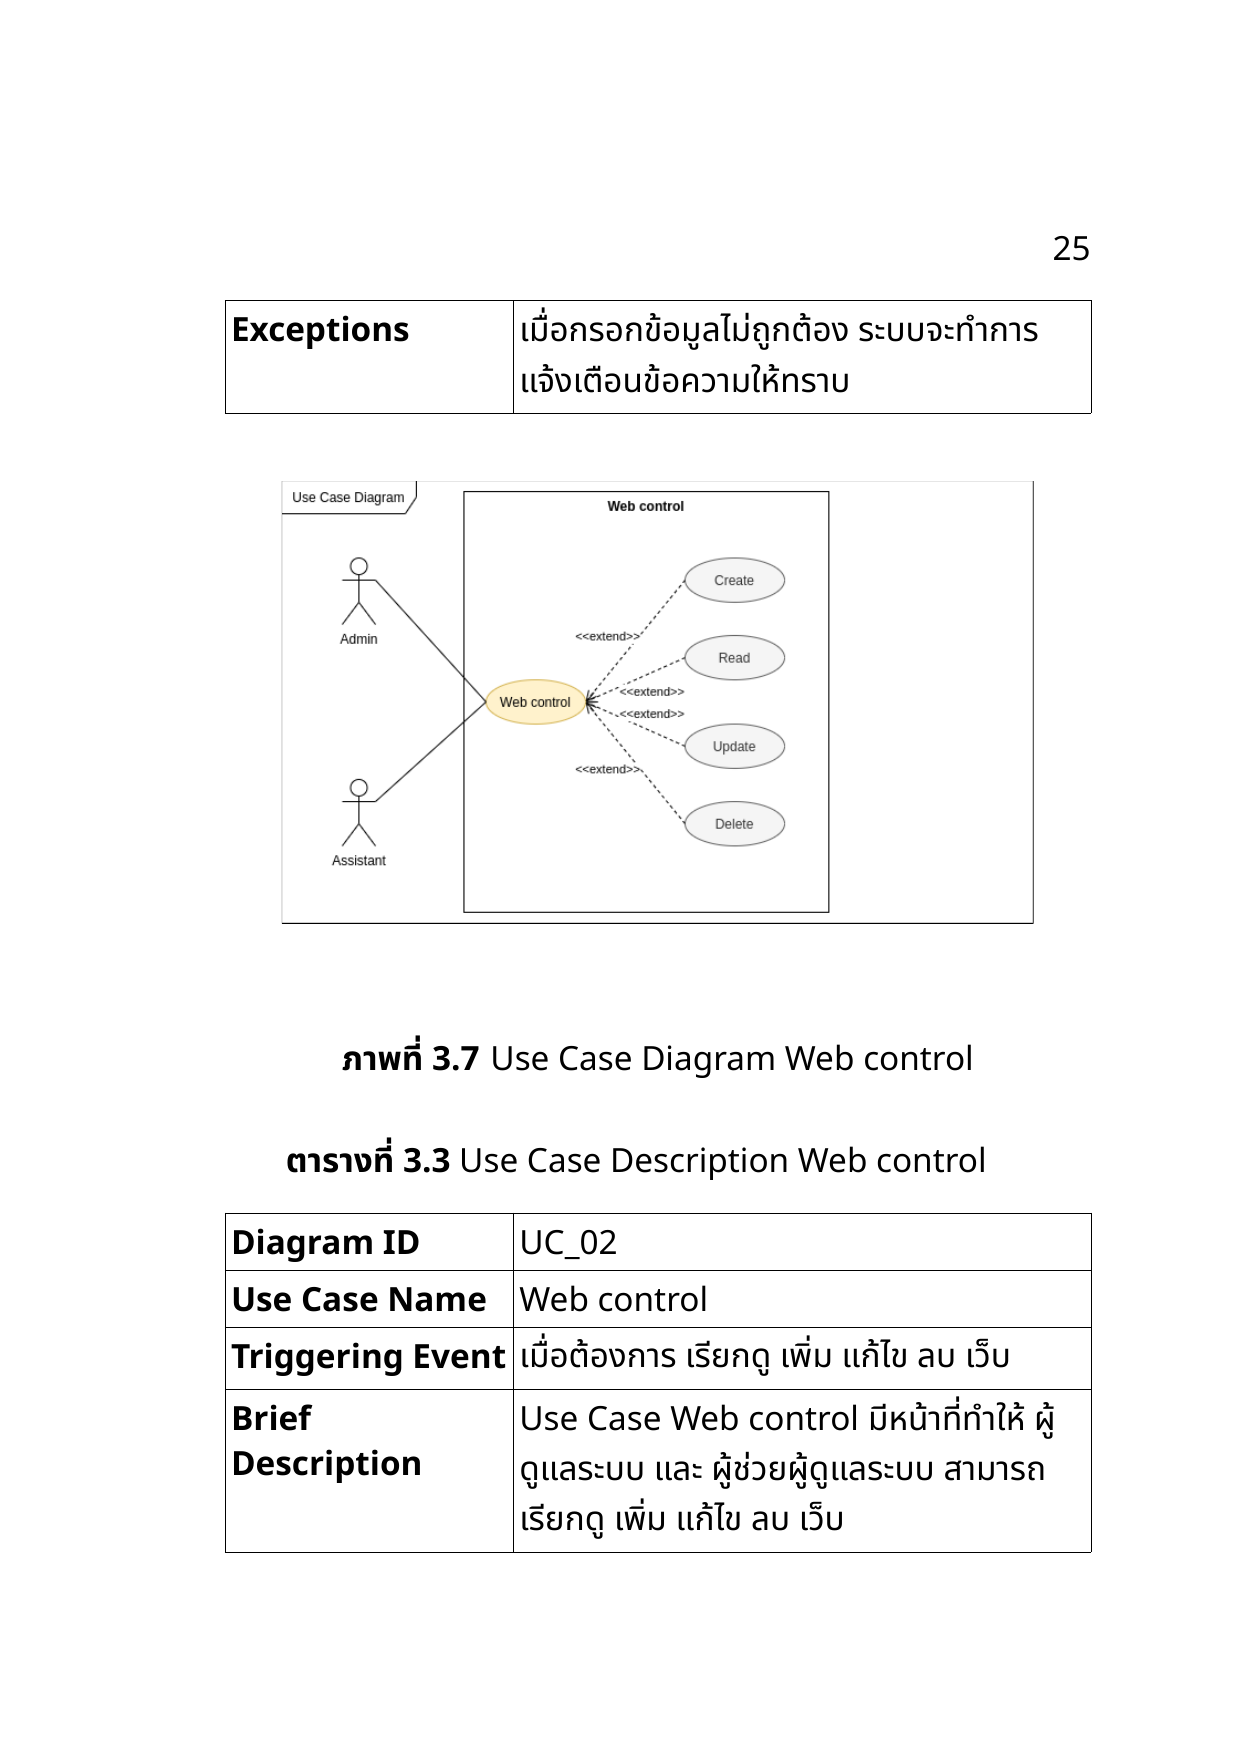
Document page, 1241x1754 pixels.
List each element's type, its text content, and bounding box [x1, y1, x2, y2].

picture [281, 481, 1034, 924]
table_header Diagram ID [226, 1214, 513, 1269]
table_cell Brief Description [226, 1390, 513, 1552]
table_header UC_02 [514, 1214, 1091, 1269]
table_cell เมื่อกรอกข้อมูลไม่ถูกต้อง ระบบจะทำการแจ้งเตือนข้อความให้ทราบ [514, 301, 1091, 413]
table_cell Use Case Name [226, 1271, 513, 1327]
table_cell เมื่อต้องการ เรียกดู เพิ่ม แก้ไข ลบ เว็บ [514, 1328, 1091, 1388]
text ภาพที่ 3.7 Use Case Diagram Web control [225, 1026, 1091, 1086]
table_cell Use Case Web control มีหน้าที่ทำให้ ผู้ดูแลระบบ และ ผู้ช่วยผู้ดูแลระบบ สามารถ เรียกดู เพิ่ม แก้ไข ลบ เว็บ [514, 1390, 1091, 1552]
table_cell Exceptions [226, 301, 513, 413]
text ตารางที่ 3.3 Use Case Description Web control [225, 1137, 1091, 1187]
table_cell Web control [514, 1271, 1091, 1327]
table_cell Triggering Event [226, 1328, 513, 1388]
